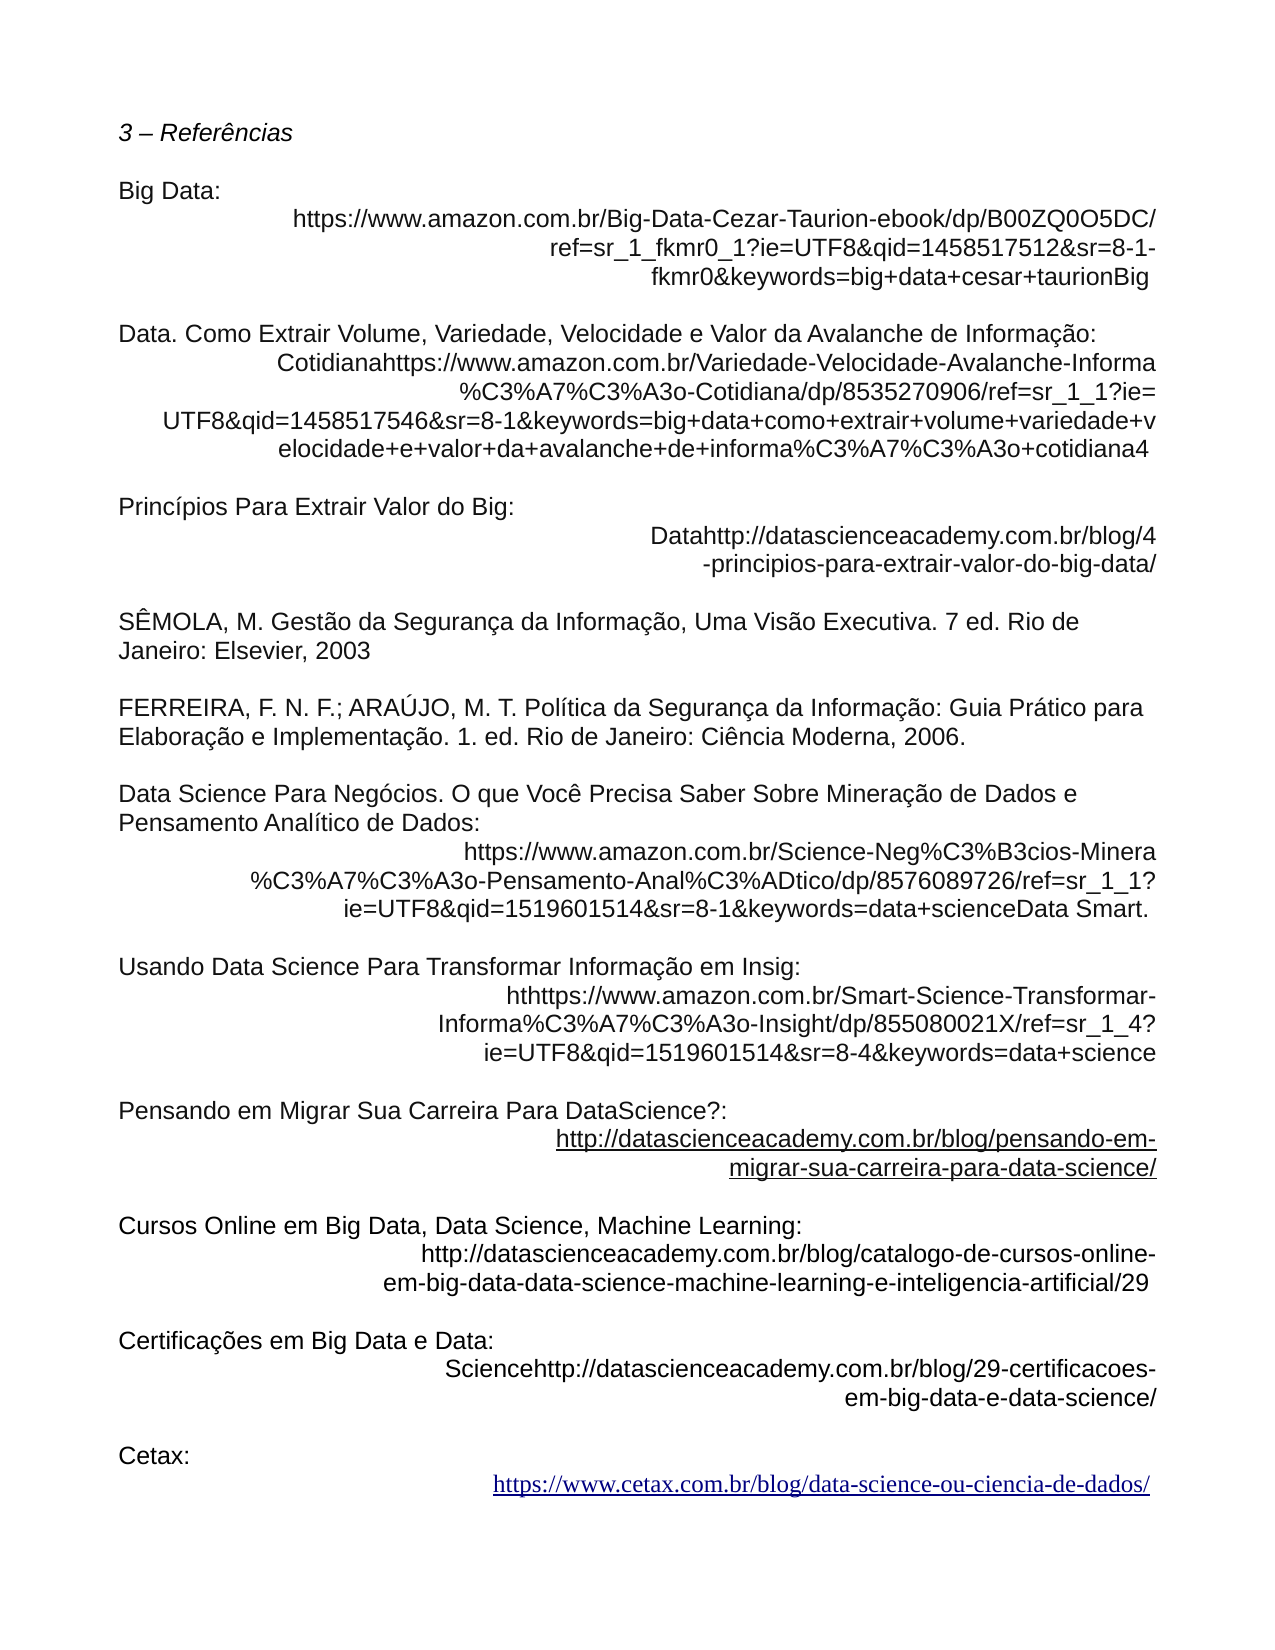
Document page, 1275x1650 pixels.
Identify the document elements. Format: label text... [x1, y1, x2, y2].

text Cetax: [118, 1441, 1157, 1469]
text FERREIRA, F. N. F.; ARAÚJO, M. T. Política da Segurança da Informação: Guia Prático para Elaboração e Implementação. 1. ed. Rio de Janeiro: Ciência Moderna, 2006. [118, 693, 1157, 751]
text http://datascienceacademy.com.br/blog/catalogo-de-cursos-online- [118, 1239, 1157, 1268]
text Pensando em Migrar Sua Carreira Para DataScience?: [118, 1096, 1157, 1124]
text Informa%C3%A7%C3%A3o-Insight/dp/855080021X/ref=sr_1_4?ie=UTF8&qid=1519601514&sr=8-4&keywords=data+science [118, 1009, 1157, 1067]
text https://www.amazon.com.br/Big-Data-Cezar-Taurion-ebook/dp/B00ZQ0O5DC/ref=sr_1_fkmr0_1?ie=UTF8&qid=1458517512&sr=8-1-fkmr0&keywords=big+data+cesar+taurionBig [118, 204, 1157, 291]
text Sciencehttp://datascienceacademy.com.br/blog/29-certificacoes- [118, 1354, 1157, 1383]
text Datahttp://datascienceacademy.com.br/blog/4 [118, 521, 1157, 549]
text UTF8&qid=1458517546&sr=8-1&keywords=big+data+como+extrair+volume+variedade+v [118, 406, 1157, 434]
text https://www.cetax.com.br/blog/data-science-ou-ciencia-de-dados/ [118, 1469, 1157, 1498]
text migrar-sua-carreira-para-data-science/ [118, 1153, 1157, 1182]
text Big Data: [118, 176, 1157, 204]
text em-big-data-data-science-machine-learning-e-inteligencia-artificial/29 [118, 1268, 1157, 1297]
text Usando Data Science Para Transformar Informação em Insig: [118, 952, 1157, 981]
text Cotidianahttps://www.amazon.com.br/Variedade-Velocidade-Avalanche-Informa%C3%A7%C3%A3o-Cotidiana/dp/8535270906/ref=sr_1_1?ie= [118, 348, 1157, 406]
text Certificações em Big Data e Data: [118, 1326, 1157, 1354]
text SÊMOLA, M. Gestão da Segurança da Informação, Uma Visão Executiva. 7 ed. Rio de Janeiro: Elsevier, 2003 [118, 607, 1157, 664]
text elocidade+e+valor+da+avalanche+de+informa%C3%A7%C3%A3o+cotidiana4 [118, 434, 1157, 463]
text http://datascienceacademy.com.br/blog/pensando-em- [118, 1124, 1157, 1153]
text Princípios Para Extrair Valor do Big: [118, 492, 1157, 521]
text https://www.amazon.com.br/Science-Neg%C3%B3cios-Minera [118, 837, 1157, 866]
text 3 – Referências [118, 118, 1157, 147]
text Data Science Para Negócios. O que Você Precisa Saber Sobre Mineração de Dados e Pensamento Analítico de Dados: [118, 779, 1157, 837]
text em-big-data-e-data-science/ [118, 1383, 1157, 1412]
text hthttps://www.amazon.com.br/Smart-Science-Transformar- [118, 981, 1157, 1009]
text Data. Como Extrair Volume, Variedade, Velocidade e Valor da Avalanche de Informação: [118, 319, 1157, 348]
text %C3%A7%C3%A3o-Pensamento-Anal%C3%ADtico/dp/8576089726/ref=sr_1_1?ie=UTF8&qid=1519601514&sr=8-1&keywords=data+scienceData Smart. [118, 866, 1157, 923]
text Cursos Online em Big Data, Data Science, Machine Learning: [118, 1211, 1157, 1239]
text -principios-para-extrair-valor-do-big-data/ [118, 549, 1157, 578]
